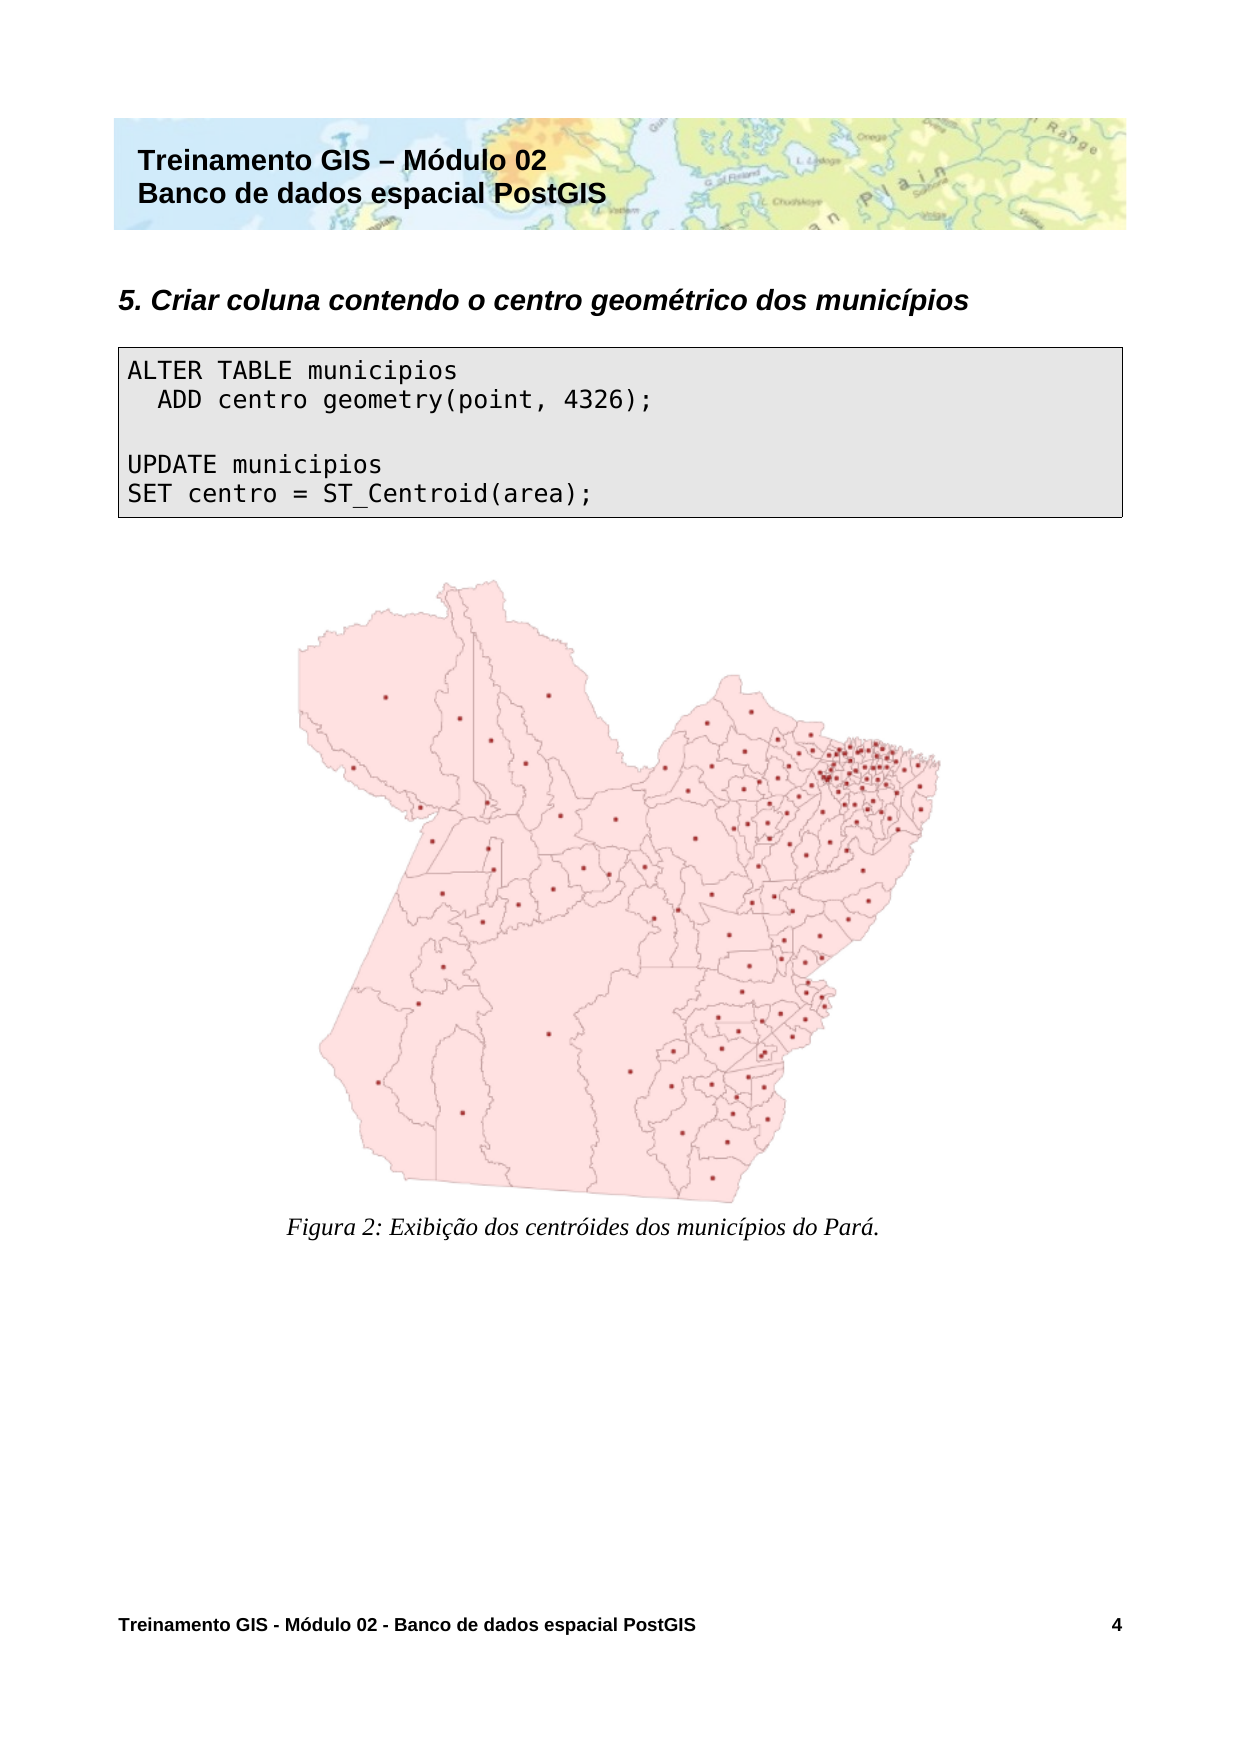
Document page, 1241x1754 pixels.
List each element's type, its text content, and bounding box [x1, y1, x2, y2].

text UPDATE municipios SET centro = ST_Centroid(area); [119, 441, 1122, 517]
text Figura 2: Exibição dos centróides dos municípios do Pará. [286, 1214, 954, 1241]
picture [286, 572, 954, 1214]
text ALTER TABLE municipios ADD centro geometry(point, 4326); [119, 348, 1122, 414]
subtitle 5. Criar coluna contendo o centro geométrico dos municípios [118, 284, 1122, 317]
